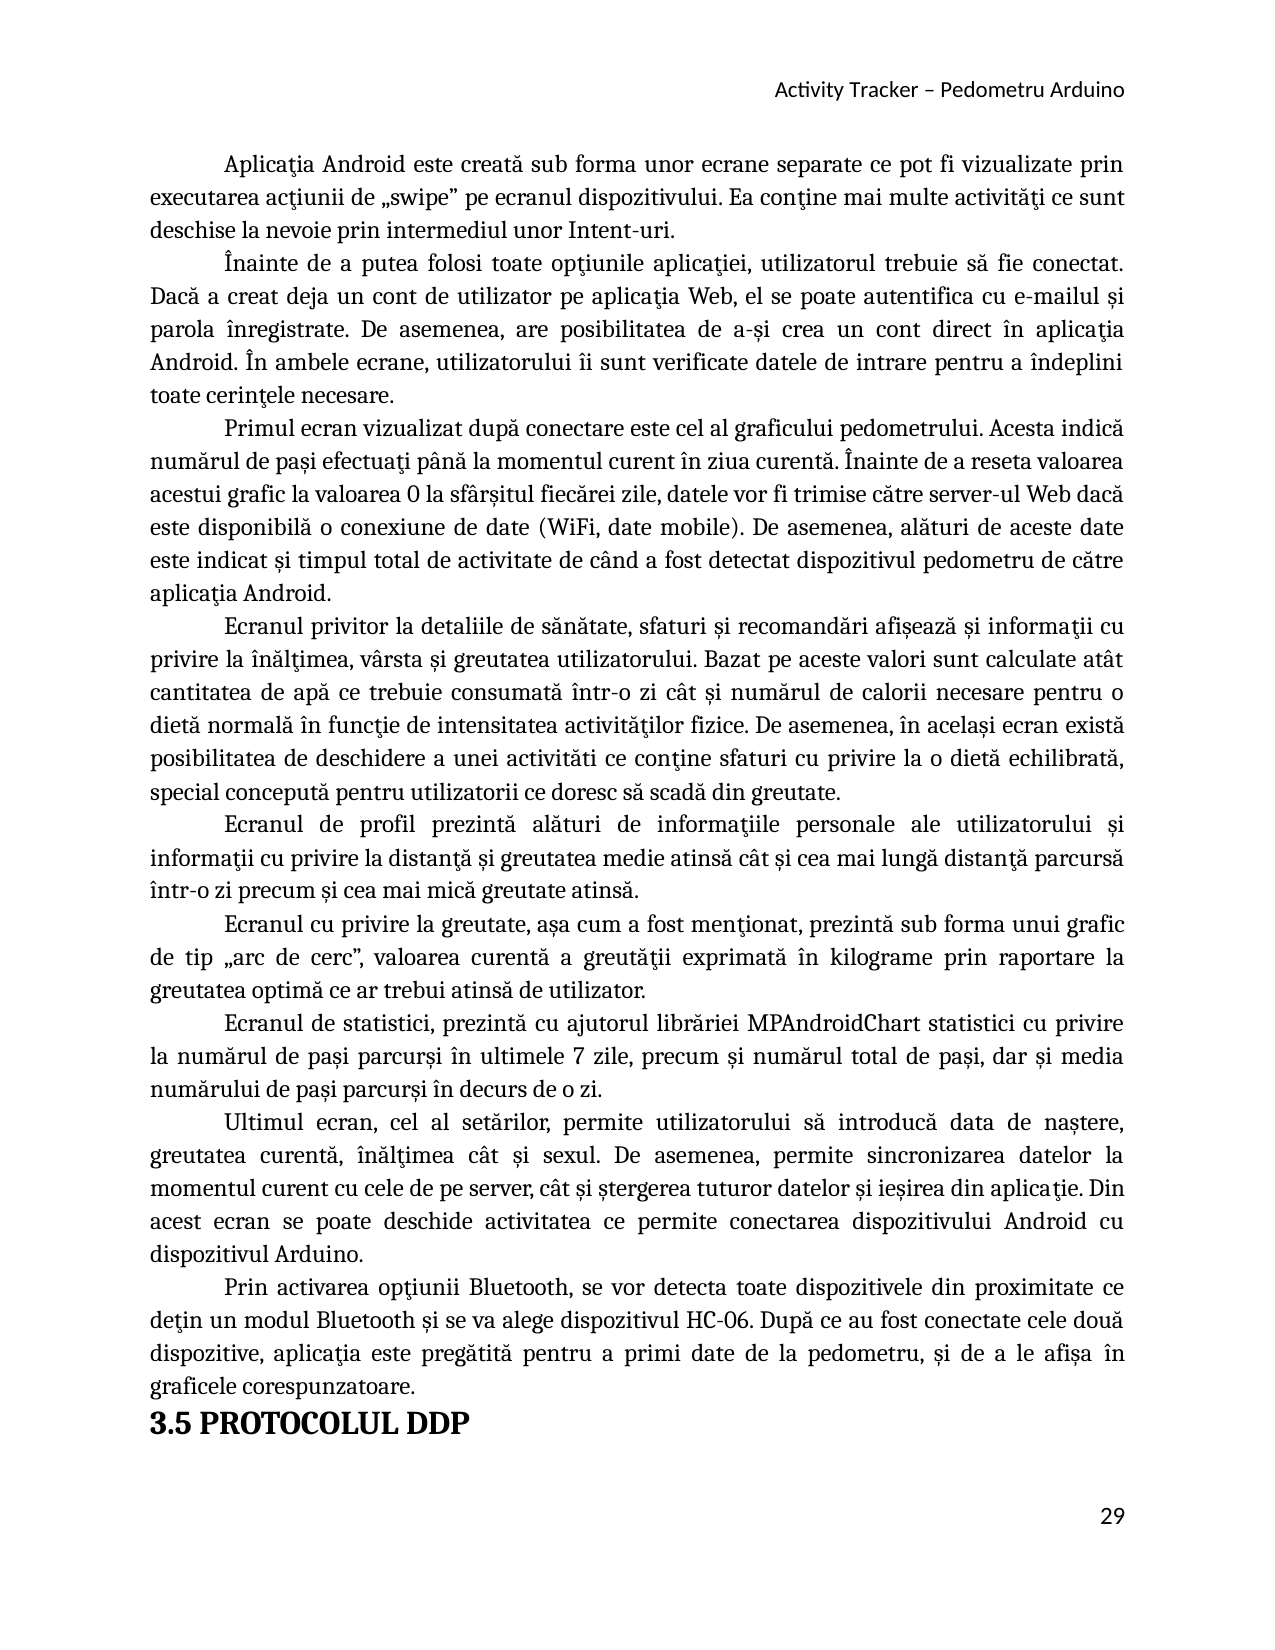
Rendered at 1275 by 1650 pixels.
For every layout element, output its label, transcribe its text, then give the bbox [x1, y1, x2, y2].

text Ecranul de statistici, prezintă cu ajutorul librăriei MPAndroidChart statistici cu privire la numărul de paşi parcurşi în ultimele 7 zile, precum şi numărul total de paşi, dar şi media numărului de paşi parcurşi în decurs de o zi. [150, 1008, 1125, 1103]
text Înainte de a putea folosi toate opţiunile aplicaţiei, utilizatorul trebuie să fie conectat. Dacă a creat deja un cont de utilizator pe aplicaţia Web, el se poate autentifica cu e-mailul şi parola înregistrate. De asemenea, are posibilitatea de a-şi crea un cont direct în aplicaţia Android. În ambele ecrane, utilizatorului îi sunt verificate datele de intrare pentru a îndeplini toate cerinţele necesare. [150, 249, 1125, 410]
text Primul ecran vizualizat după conectare este cel al graficului pedometrului. Acesta indică numărul de paşi efectuaţi până la momentul curent în ziua curentă. Înainte de a reseta valoarea acestui grafic la valoarea 0 la sfârşitul fiecărei zile, datele vor fi trimise către server-ul Web dacă este disponibilă o conexiune de date (WiFi, date mobile). De asemenea, alături de aceste date este indicat şi timpul total de activitate de când a fost detectat dispozitivul pedometru de către aplicaţia Android. [150, 414, 1125, 608]
text 3.5 PROTOCOLUL DDP [150, 1405, 1125, 1443]
text Ecranul cu privire la greutate, aşa cum a fost menţionat, prezintă sub forma unui grafic de tip „arc de cerc”, valoarea curentă a greutăţii exprimată în kilograme prin raportare la greutatea optimă ce ar trebui atinsă de utilizator. [150, 909, 1125, 1004]
text Ecranul privitor la detaliile de sănătate, sfaturi şi recomandări afişează şi informaţii cu privire la înălţimea, vârsta şi greutatea utilizatorului. Bazat pe aceste valori sunt calculate atât cantitatea de apă ce trebuie consumată într-o zi cât şi numărul de calorii necesare pentru o dietă normală în funcţie de intensitatea activităţilor fizice. De asemenea, în acelaşi ecran există posibilitatea de deschidere a unei activităti ce conţine sfaturi cu privire la o dietă echilibrată, special concepută pentru utilizatorii ce doresc să scadă din greutate. [150, 612, 1125, 806]
text Ecranul de profil prezintă alături de informaţiile personale ale utilizatorului şi informaţii cu privire la distanţă şi greutatea medie atinsă cât şi cea mai lungă distanţă parcursă într-o zi precum şi cea mai mică greutate atinsă. [150, 810, 1125, 905]
text Ultimul ecran, cel al setărilor, permite utilizatorului să introducă data de naştere, greutatea curentă, înălţimea cât şi sexul. De asemenea, permite sincronizarea datelor la momentul curent cu cele de pe server, cât şi ştergerea tuturor datelor şi ieşirea din aplicaţie. Din acest ecran se poate deschide activitatea ce permite conectarea dispozitivului Android cu dispozitivul Arduino. [150, 1108, 1125, 1268]
text Aplicaţia Android este creată sub forma unor ecrane separate ce pot fi vizualizate prin executarea acţiunii de „swipe” pe ecranul dispozitivului. Ea conţine mai multe activităţi ce sunt deschise la nevoie prin intermediul unor Intent-uri. [150, 150, 1125, 245]
text Prin activarea opţiunii Bluetooth, se vor detecta toate dispozitivele din proximitate ce deţin un modul Bluetooth şi se va alege dispozitivul HC-06. După ce au fost conectate cele două dispozitive, aplicaţia este pregătită pentru a primi date de la pedometru, şi de a le afişa în graficele corespunzatoare. [150, 1273, 1125, 1401]
